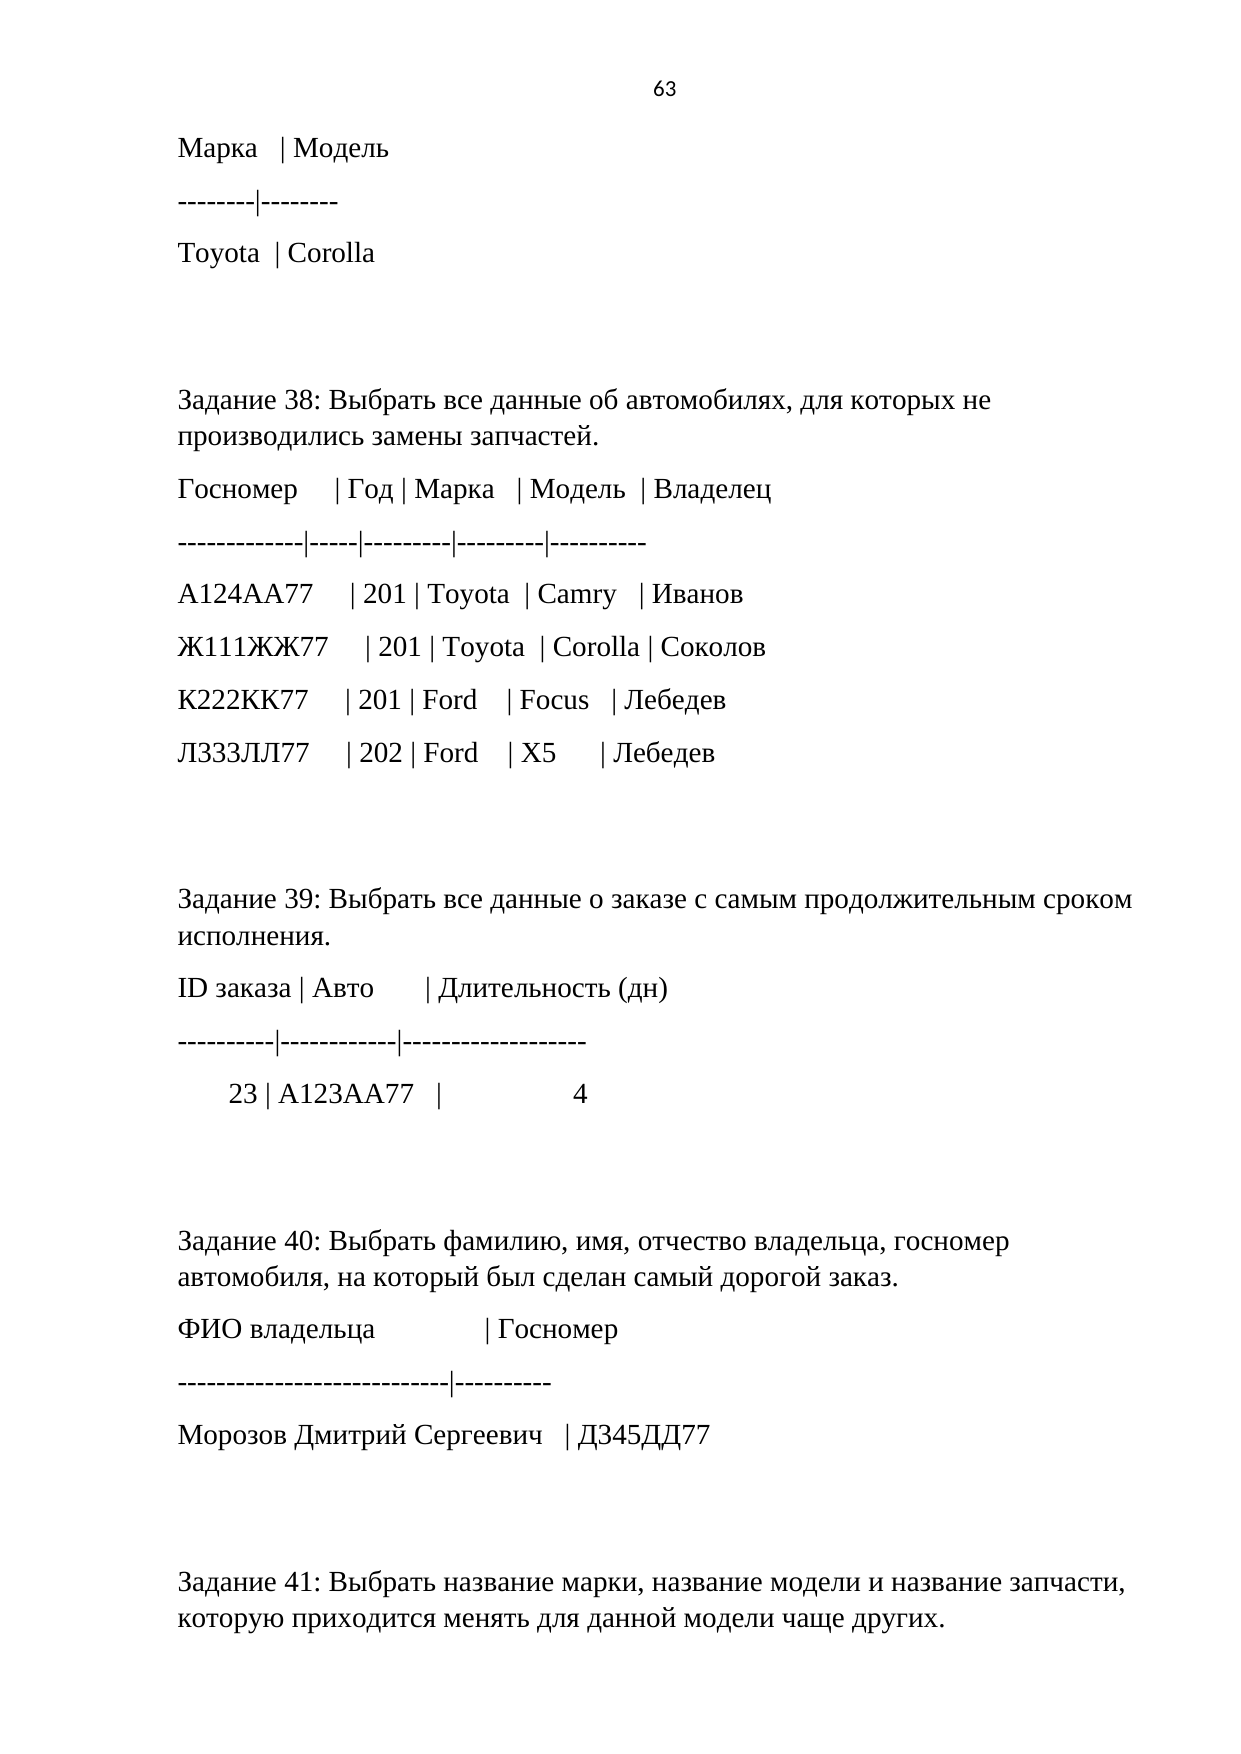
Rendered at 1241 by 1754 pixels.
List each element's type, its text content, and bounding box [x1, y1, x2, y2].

text ID заказа | Авто | Длительность (дн) [177, 971, 1152, 1004]
text ----------------------------|---------- [177, 1364, 1152, 1398]
text Морозов Дмитрий Сергеевич | Д345ДД77 [177, 1417, 1152, 1451]
text Задание 40: Выбрать фамилию, имя, отчество владельца, госномер автомобиля, на который был сделан самый дорогой заказ. [177, 1223, 1152, 1292]
text Госномер | Год | Марка | Модель | Владелец [177, 471, 1152, 504]
text ФИО владельца | Госномер [177, 1312, 1152, 1345]
text Задание 39: Выбрать все данные о заказе с самым продолжительным сроком исполнения. [177, 882, 1152, 951]
text 23 | А123АА77 | 4 [177, 1076, 1152, 1110]
text Toyota | Corolla [177, 235, 1152, 269]
text Марка | Модель [177, 130, 1152, 163]
text Ж111ЖЖ77 | 201 | Toyota | Corolla | Соколов [177, 629, 1152, 663]
text К222КК77 | 201 | Ford | Focus | Лебедев [177, 682, 1152, 716]
text Л333ЛЛ77 | 202 | Ford | X5 | Лебедев [177, 735, 1152, 768]
text Задание 38: Выбрать все данные об автомобилях, для которых не производились замены запчастей. [177, 382, 1152, 452]
text Задание 41: Выбрать название марки, название модели и название запчасти, которую приходится менять для данной модели чаще других. [177, 1564, 1152, 1633]
text А124АА77 | 201 | Toyota | Camry | Иванов [177, 577, 1152, 610]
text --------|-------- [177, 183, 1152, 216]
text -------------|-----|---------|---------|---------- [177, 524, 1152, 557]
text ----------|------------|------------------- [177, 1023, 1152, 1057]
